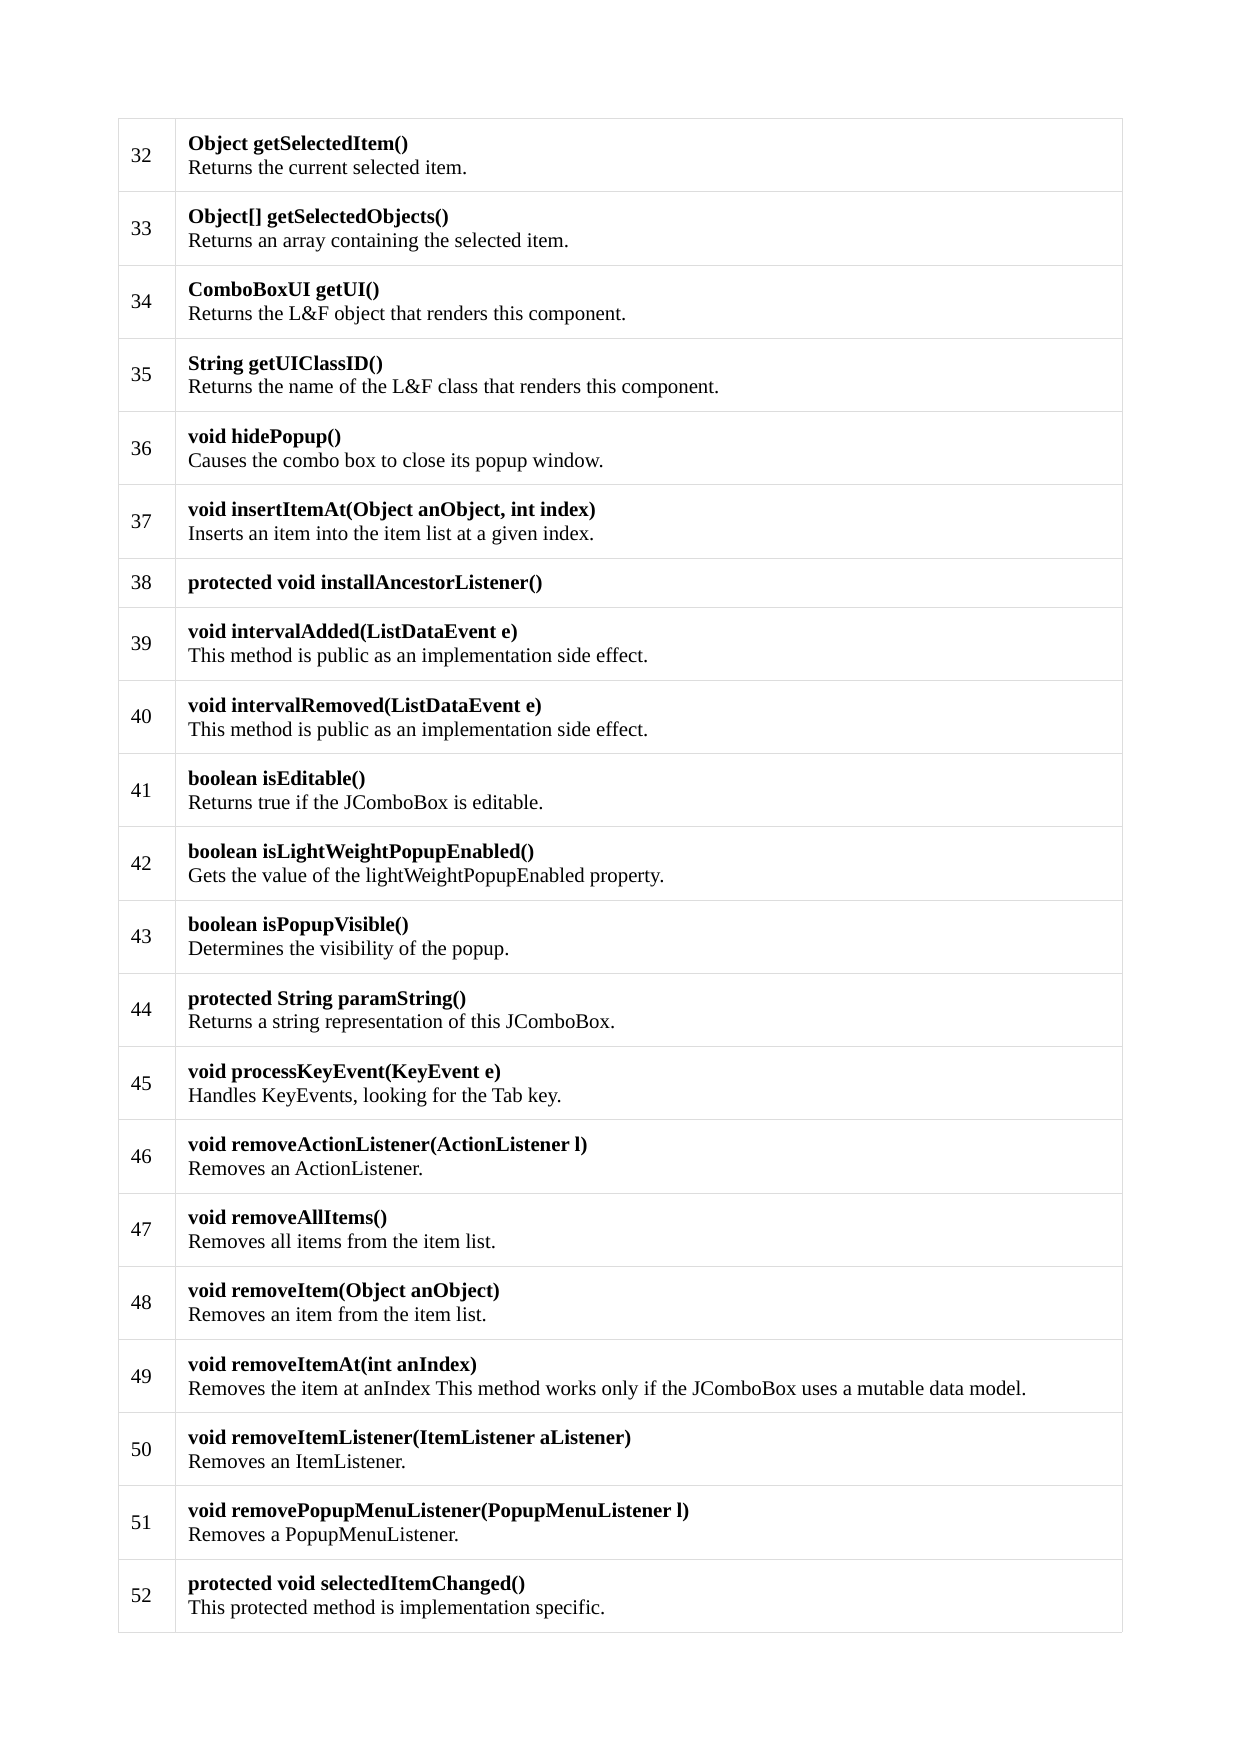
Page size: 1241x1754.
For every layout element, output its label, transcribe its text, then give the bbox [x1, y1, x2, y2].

table_cell boolean isPopupVisible() Determines the visibility of the popup. [176, 901, 1122, 973]
table_cell 40 [119, 681, 175, 753]
table_cell Object[] getSelectedObjects() Returns an array containing the selected item. [176, 192, 1122, 264]
table_cell 51 [119, 1486, 175, 1559]
table_cell void intervalRemoved(ListDataEvent e) This method is public as an implementation side effect. [176, 681, 1122, 753]
table_cell 49 [119, 1340, 175, 1412]
table_cell void intervalAdded(ListDataEvent e) This method is public as an implementation side effect. [176, 608, 1122, 680]
table_cell void removeAllItems() Removes all items from the item list. [176, 1194, 1122, 1266]
table_cell boolean isEditable() Returns true if the JComboBox is editable. [176, 754, 1122, 826]
table_cell String getUIClassID() Returns the name of the L&F class that renders this component. [176, 339, 1122, 411]
table_cell 47 [119, 1194, 175, 1266]
table_cell 32 [119, 119, 175, 191]
table_cell void processKeyEvent(KeyEvent e) Handles KeyEvents, looking for the Tab key. [176, 1047, 1122, 1119]
table_cell 34 [119, 266, 175, 338]
table_cell 44 [119, 974, 175, 1046]
table_cell Object getSelectedItem() Returns the current selected item. [176, 119, 1122, 191]
table_cell 39 [119, 608, 175, 680]
table_cell 48 [119, 1267, 175, 1339]
table_cell protected void selectedItemChanged() This protected method is implementation specific. [176, 1560, 1122, 1632]
table_cell 52 [119, 1560, 175, 1632]
table_cell void removeItemAt(int anIndex) Removes the item at anIndex This method works only if the JComboBox uses a mutable data model. [176, 1340, 1122, 1412]
table_cell 36 [119, 412, 175, 484]
table_cell 33 [119, 192, 175, 264]
table_cell void removePopupMenuListener(PopupMenuListener l) Removes a PopupMenuListener. [176, 1486, 1122, 1559]
table_cell void removeItem(Object anObject) Removes an item from the item list. [176, 1267, 1122, 1339]
table_cell 42 [119, 827, 175, 899]
table_cell 50 [119, 1413, 175, 1485]
table_cell 43 [119, 901, 175, 973]
table_cell protected String paramString() Returns a string representation of this JComboBox. [176, 974, 1122, 1046]
table_cell void removeActionListener(ActionListener l) Removes an ActionListener. [176, 1120, 1122, 1192]
table_cell 38 [119, 559, 175, 607]
table_cell 46 [119, 1120, 175, 1192]
table_cell 35 [119, 339, 175, 411]
table_cell 45 [119, 1047, 175, 1119]
table_cell ComboBoxUI getUI() Returns the L&F object that renders this component. [176, 266, 1122, 338]
table_cell boolean isLightWeightPopupEnabled() Gets the value of the lightWeightPopupEnabled property. [176, 827, 1122, 899]
table_cell 41 [119, 754, 175, 826]
table_cell void hidePopup() Causes the combo box to close its popup window. [176, 412, 1122, 484]
table_cell protected void installAncestorListener() [176, 559, 1122, 607]
table_cell void removeItemListener(ItemListener aListener) Removes an ItemListener. [176, 1413, 1122, 1485]
table_cell 37 [119, 485, 175, 557]
table_cell void insertItemAt(Object anObject, int index) Inserts an item into the item list at a given index. [176, 485, 1122, 557]
